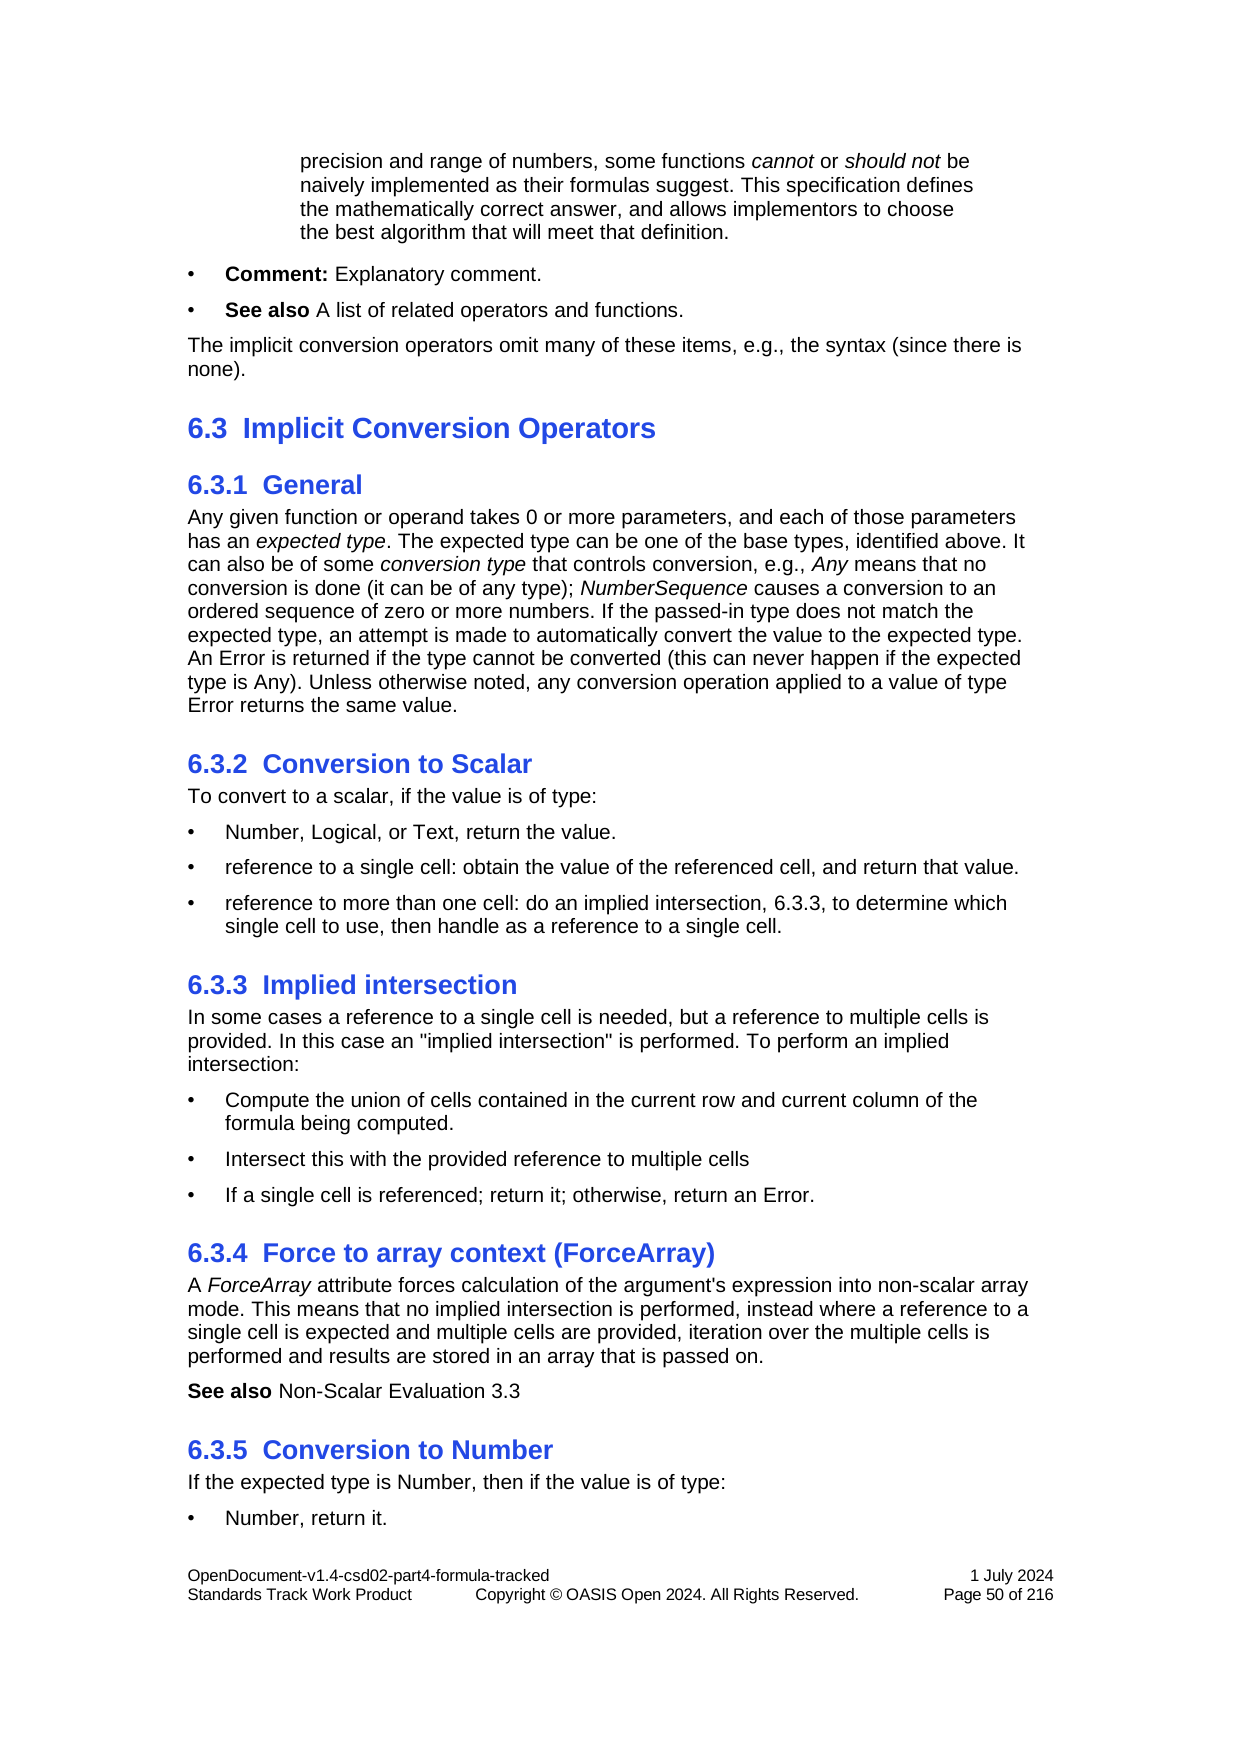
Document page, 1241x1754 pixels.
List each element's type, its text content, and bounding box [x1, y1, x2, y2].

subtitle Force to array context (ForceArray) [187, 1238, 1053, 1268]
list precision and range of numbers, some functions cannot or should not be naively implemented as their formulas suggest. This specification defines the mathematically correct answer, and allows implementors to choose the best algorithm that will meet that definition. [262, 150, 978, 244]
list Compute the union of cells contained in the current row and current column of the formula being computed. [187, 1088, 1053, 1135]
text A ForceArray attribute forces calculation of the argument's expression into non-scalar array mode. This means that no implied intersection is performed, instead where a reference to a single cell is expected and multiple cells are provided, iteration over the multiple cells is performed and results are stored in an array that is passed on. [187, 1274, 1053, 1368]
subtitle Conversion to Number [187, 1434, 1053, 1464]
subtitle Implied intersection [187, 969, 1053, 999]
subtitle Implicit Conversion Operators [187, 412, 1053, 444]
text If the expected type is Number, then if the value is of type: [187, 1471, 1053, 1494]
list See also A list of related operators and functions. [187, 298, 1053, 322]
subtitle Conversion to Scalar [187, 748, 1053, 778]
text Any given function or operand takes 0 or more parameters, and each of those parameters has an expected type. The expected type can be one of the base types, identified above. It can also be of some conversion type that controls conversion, e.g., Any means that no conversion is done (it can be of any type); NumberSequence causes a conversion to an ordered sequence of zero or more numbers. If the passed-in type does not match the expected type, an attempt is made to automatically convert the value to the expected type. An Error is returned if the type cannot be converted (this can never happen if the expected type is Any). Unless otherwise noted, any conversion operation applied to a value of type Error returns the same value. [187, 506, 1053, 717]
list Number, Logical, or Text, return the value. [187, 820, 1053, 844]
list Intersect this with the provided reference to multiple cells [187, 1147, 1053, 1171]
text In some cases a reference to a single cell is needed, but a reference to multiple cells is provided. In this case an "implied intersection" is performed. To perform an implied intersection: [187, 1006, 1053, 1076]
list Comment: Explanatory comment. [187, 263, 1053, 286]
list If a single cell is referenced; return it; otherwise, return an Error. [187, 1183, 1053, 1207]
list reference to more than one cell: do an implied intersection, 6.3.3, to determine which single cell to use, then handle as a reference to a single cell. [187, 891, 1053, 938]
text See also Non-Scalar Evaluation 3.3 [187, 1380, 1053, 1403]
list reference to a single cell: obtain the value of the referenced cell, and return that value. [187, 856, 1053, 879]
subtitle General [187, 469, 1053, 499]
list Number, return it. [187, 1506, 1053, 1530]
text To convert to a scalar, if the value is of type: [187, 784, 1053, 808]
text The implicit conversion operators omit many of these items, e.g., the syntax (since there is none). [187, 334, 1053, 381]
